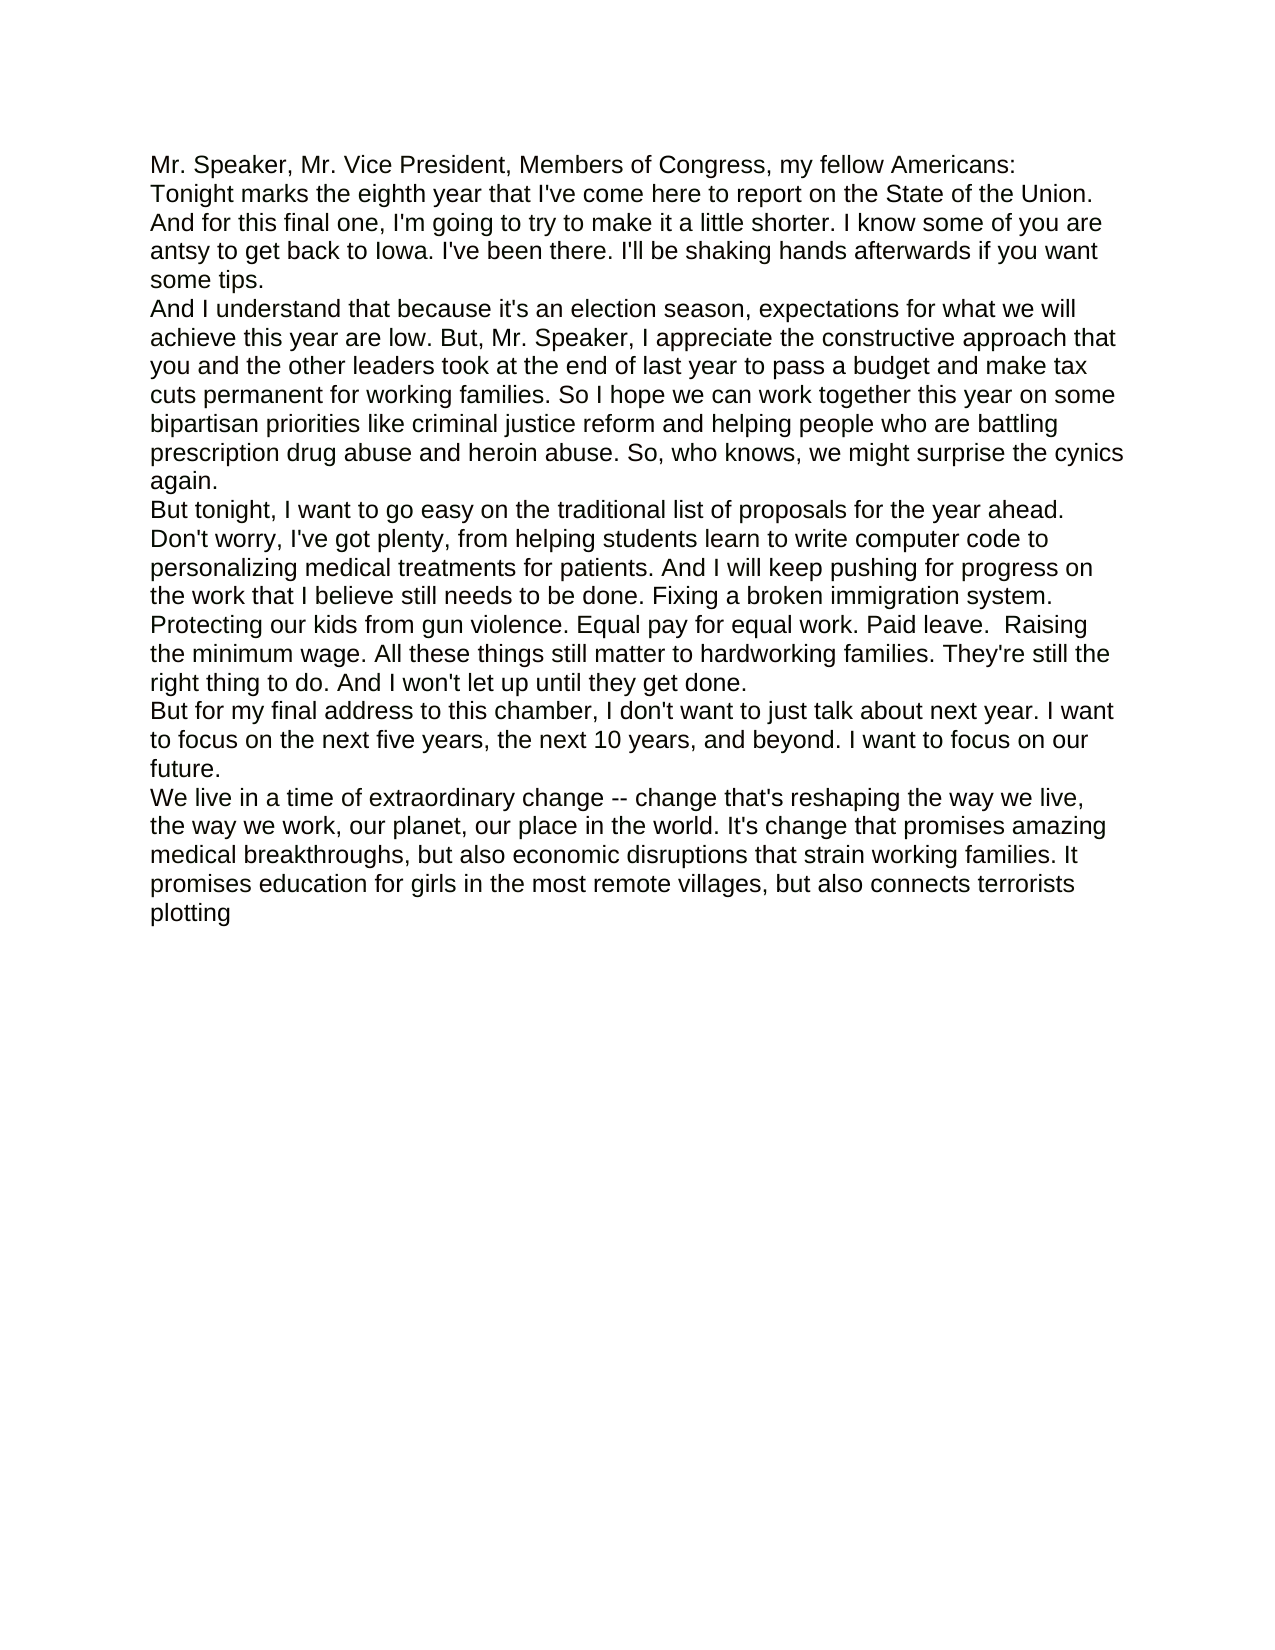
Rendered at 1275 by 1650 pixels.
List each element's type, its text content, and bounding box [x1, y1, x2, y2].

text But for my final address to this chamber, I don't want to just talk about next year. I want to focus on the next five years, the next 10 years, and beyond. I want to focus on our future. [150, 696, 1125, 782]
text But tonight, I want to go easy on the traditional list of proposals for the year ahead. Don't worry, I've got plenty, from helping students learn to write computer code to personalizing medical treatments for patients. And I will keep pushing for progress on the work that I believe still needs to be done. Fixing a broken immigration system. Protecting our kids from gun violence. Equal pay for equal work. Paid leave. Raising the minimum wage. All these things still matter to hardworking families. They're still the right thing to do. And I won't let up until they get done. [150, 495, 1125, 696]
text And I understand that because it's an election season, expectations for what we will achieve this year are low. But, Mr. Speaker, I appreciate the constructive approach that you and the other leaders took at the end of last year to pass a budget and make tax cuts permanent for working families. So I hope we can work together this year on some bipartisan priorities like criminal justice reform and helping people who are battling prescription drug abuse and heroin abuse. So, who knows, we might surprise the cynics again. [150, 294, 1125, 495]
text We live in a time of extraordinary change -- change that's reshaping the way we live, the way we work, our planet, our place in the world. It's change that promises amazing medical breakthroughs, but also economic disruptions that strain working families. It promises education for girls in the most remote villages, but also connects terrorists plotting [150, 782, 1125, 926]
text Tonight marks the eighth year that I've come here to report on the State of the Union. And for this final one, I'm going to try to make it a little shorter. I know some of you are antsy to get back to Iowa. I've been there. I'll be shaking hands afterwards if you want some tips. [150, 179, 1125, 294]
text Mr. Speaker, Mr. Vice President, Members of Congress, my fellow Americans: [150, 150, 1125, 179]
